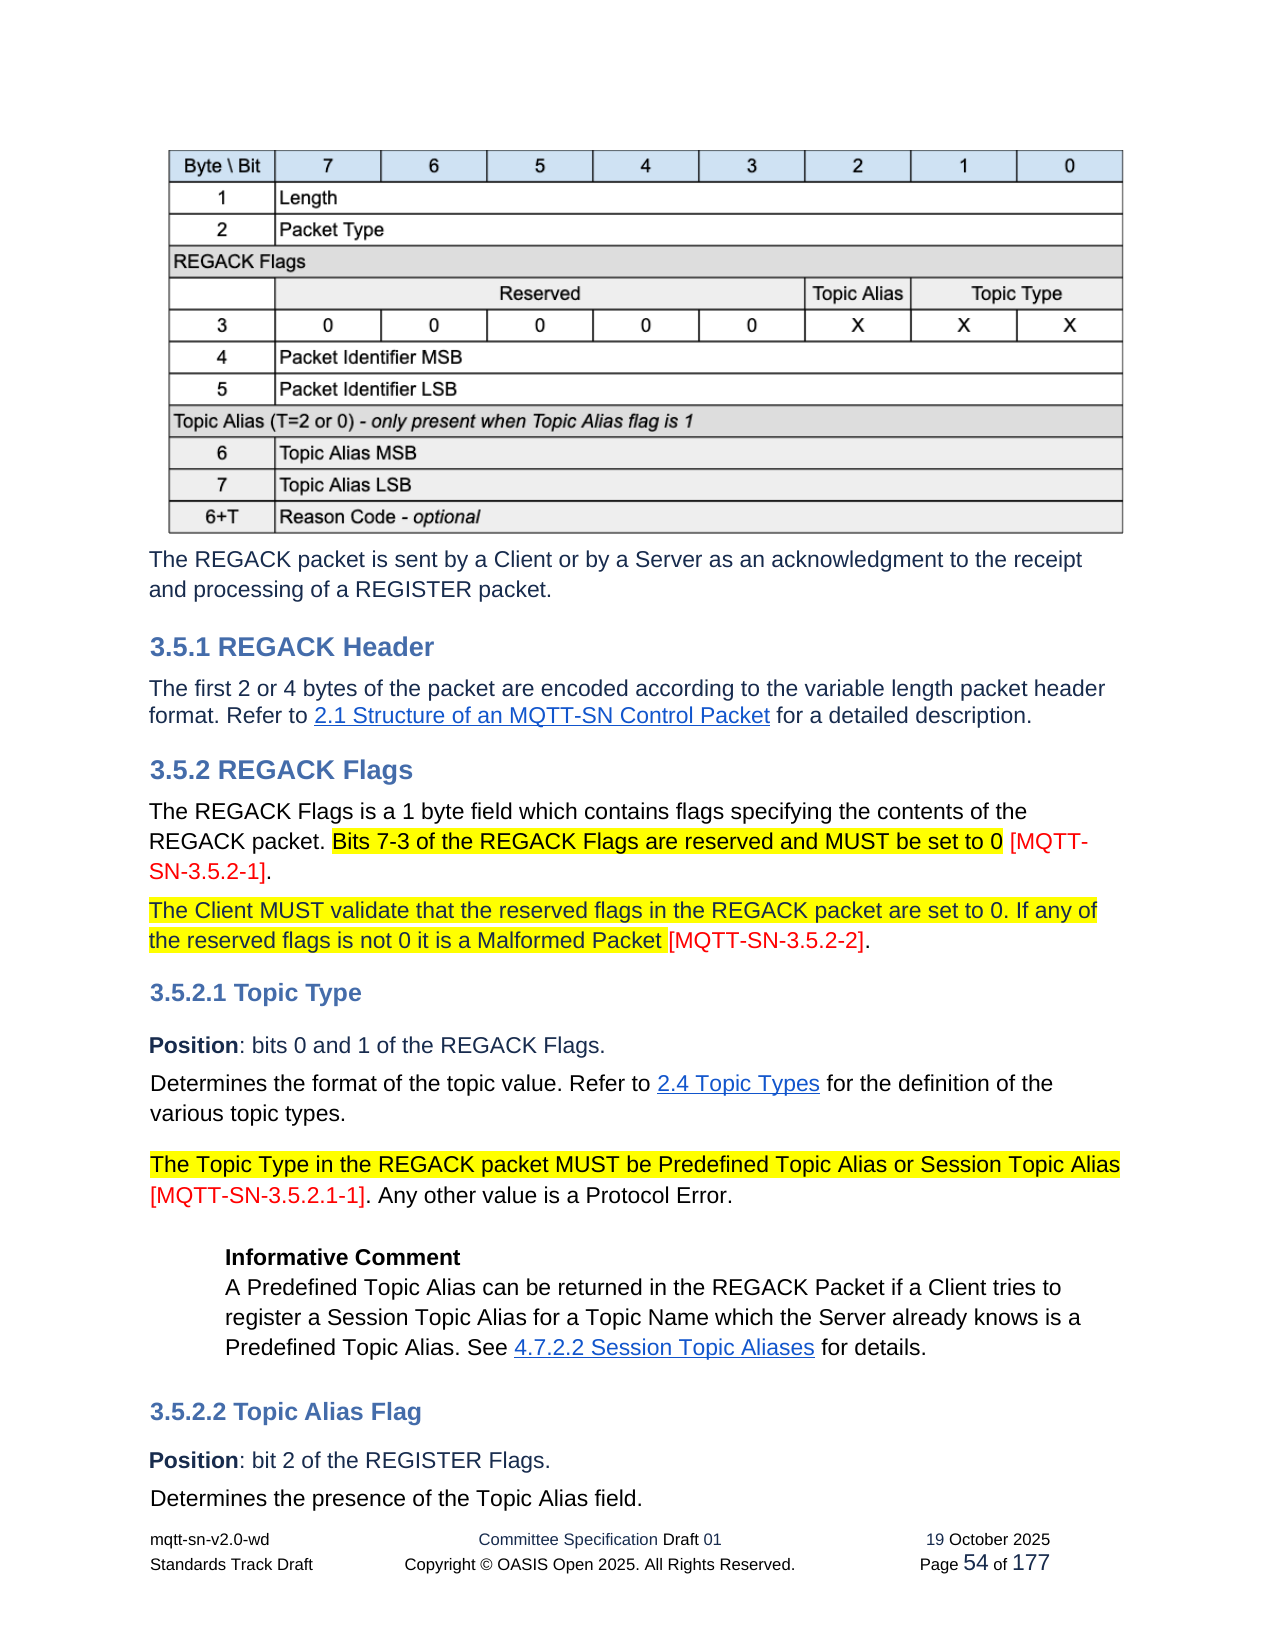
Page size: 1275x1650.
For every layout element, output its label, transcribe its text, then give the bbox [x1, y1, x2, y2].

text Informative Comment [225, 1244, 1124, 1270]
subtitle 3.5.2.2 Topic Alias Flag [150, 1396, 1124, 1425]
text The first 2 or 4 bytes of the packet are encoded according to the variable length packet header format. Refer to 2.1 Structure of an MQTT-SN Control Packet for a detailed description. [148, 675, 1124, 728]
text The REGACK Flags is a 1 byte field which contains flags specifying the contents of the REGACK packet. Bits 7-3 of the REGACK Flags are reserved and MUST be set to 0 [MQTT-SN-3.5.2-1]. [148, 798, 1124, 884]
text Determines the presence of the Topic Alias field. [150, 1485, 1124, 1512]
text The REGACK packet is sent by a Client or by a Server as an acknowledgment to the receipt and processing of a REGISTER packet. [148, 546, 1124, 602]
subtitle 3.5.2 REGACK Flags [150, 754, 1124, 785]
subtitle 3.5.1 REGACK Header [150, 631, 1124, 662]
text A Predefined Topic Alias can be returned in the REGACK Packet if a Client tries to register a Session Topic Alias for a Topic Name which the Server already knows is a Predefined Topic Alias. See 4.7.2.2 Session Topic Aliases for details. [225, 1274, 1124, 1361]
text The Topic Type in the REGACK packet MUST be Predefined Topic Alias or Session Topic Alias [MQTT-SN-3.5.2.1-1]. Any other value is a Protocol Error. [150, 1151, 1124, 1208]
text Determines the format of the topic value. Refer to 2.4 Topic Types for the definition of the various topic types. [150, 1070, 1124, 1127]
subtitle 3.5.2.1 Topic Type [150, 978, 1124, 1007]
picture [148, 150, 1124, 534]
text Position: bits 0 and 1 of the REGACK Flags. [148, 1032, 1124, 1058]
text Position: bit 2 of the REGISTER Flags. [148, 1447, 1124, 1473]
text The Client MUST validate that the reserved flags in the REGACK packet are set to 0. If any of the reserved flags is not 0 it is a Malformed Packet [MQTT-SN-3.5.2-2]. [148, 897, 1124, 953]
